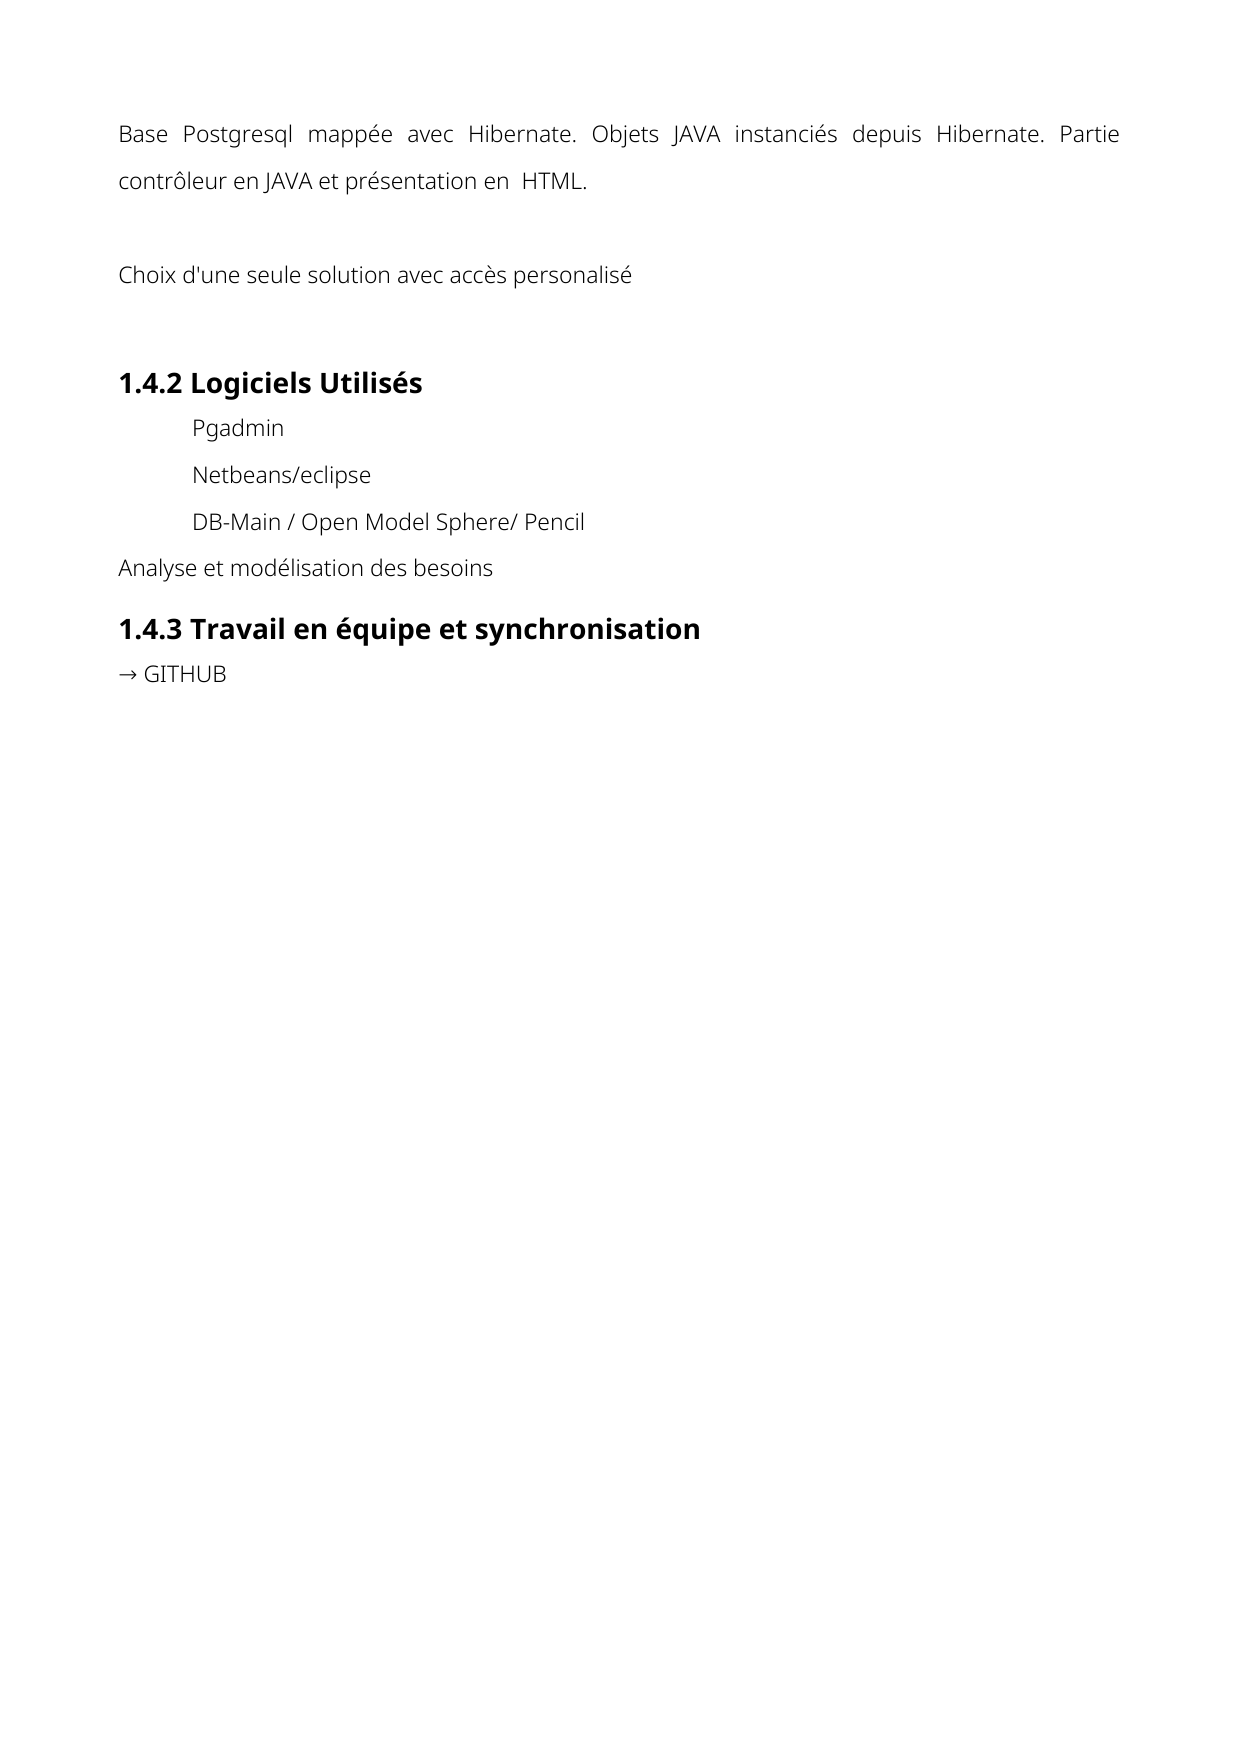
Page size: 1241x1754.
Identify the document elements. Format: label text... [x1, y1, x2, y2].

text → GITHUB [118, 658, 1122, 689]
subtitle Travail en équipe et synchronisation [118, 609, 1122, 648]
text Base Postgresql mappée avec Hibernate. Objets JAVA instanciés depuis Hibernate. Partie contrôleur en JAVA et présentation en HTML. [118, 118, 1122, 196]
text DB-Main / Open Model Sphere/ Pencil [118, 505, 1122, 537]
text Pgadmin [118, 412, 1122, 443]
text Analyse et modélisation des besoins [118, 552, 1122, 583]
text Netbeans/eclipse [118, 458, 1122, 490]
subtitle Logiciels Utilisés [118, 363, 1122, 401]
text Choix d'une seule solution avec accès personalisé [118, 259, 1122, 290]
